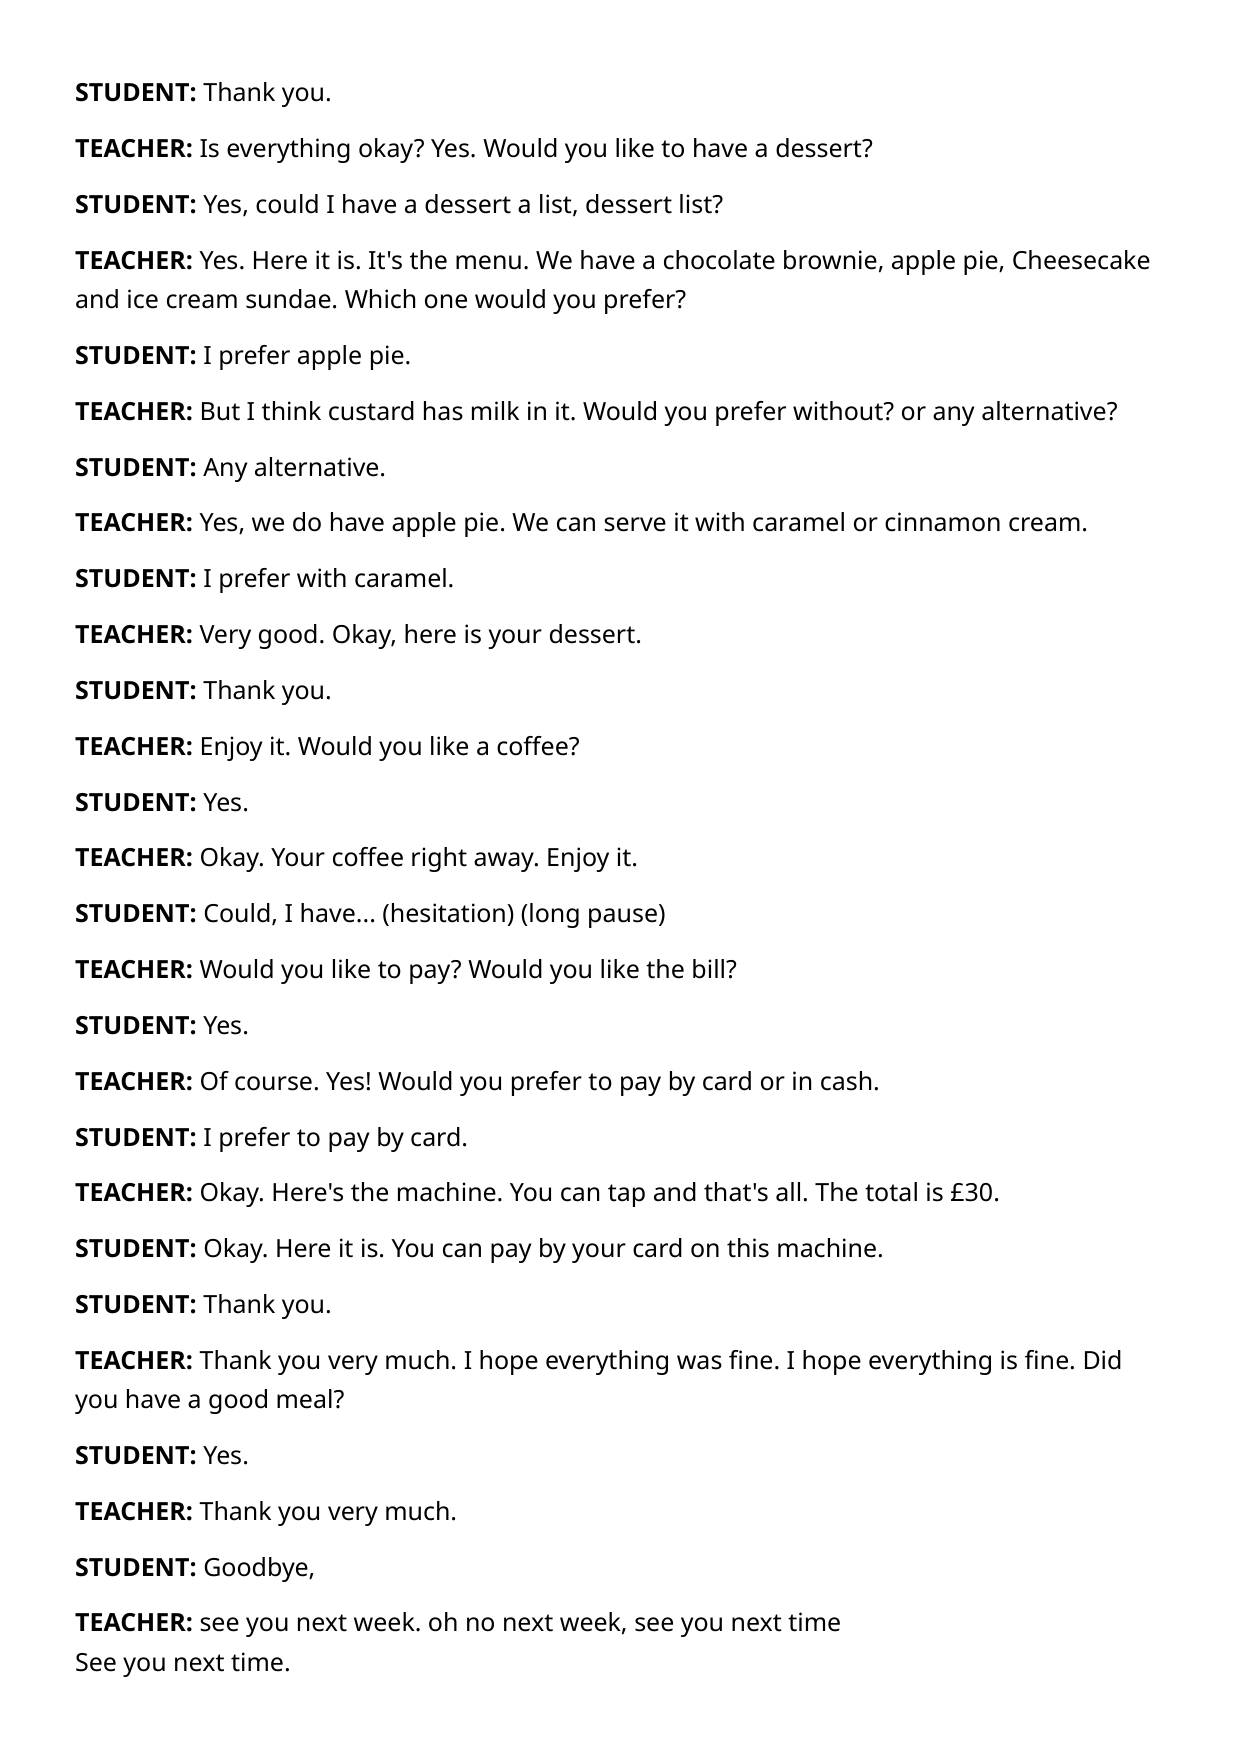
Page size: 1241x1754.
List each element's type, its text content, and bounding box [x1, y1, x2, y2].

text TEACHER: see you next week. oh no next week, see you next time See you next time. [75, 1605, 1165, 1678]
text TEACHER: Would you like to pay? Would you like the bill? [75, 952, 1165, 986]
text STUDENT: Yes. [75, 784, 1165, 818]
text STUDENT: Any alternative. [75, 449, 1165, 483]
text STUDENT: I prefer apple pie. [75, 337, 1165, 372]
text STUDENT: Thank you. [75, 75, 1165, 109]
text STUDENT: Goodbye, [75, 1549, 1165, 1583]
text TEACHER: Okay. Here's the machine. You can tap and that's all. The total is £30. [75, 1175, 1165, 1209]
text TEACHER: Is everything okay? Yes. Would you like to have a dessert? [75, 131, 1165, 165]
text STUDENT: Could, I have... (hesitation) (long pause) [75, 896, 1165, 930]
text TEACHER: Thank you very much. [75, 1493, 1165, 1527]
text TEACHER: Of course. Yes! Would you prefer to pay by card or in cash. [75, 1063, 1165, 1097]
text TEACHER: Very good. Okay, here is your dessert. [75, 617, 1165, 651]
text STUDENT: Thank you. [75, 1287, 1165, 1321]
text TEACHER: But I think custard has milk in it. Would you prefer without? or any alternative? [75, 393, 1165, 427]
text STUDENT: Yes. [75, 1007, 1165, 1042]
text TEACHER: Yes. Here it is. It's the menu. We have a chocolate brownie, apple pie, Cheesecake and ice cream sundae. Which one would you prefer? [75, 242, 1165, 316]
text STUDENT: Yes, could I have a dessert a list, dessert list? [75, 187, 1165, 221]
text TEACHER: Yes, we do have apple pie. We can serve it with caramel or cinnamon cream. [75, 505, 1165, 539]
text TEACHER: Thank you very much. I hope everything was fine. I hope everything is fine. Did you have a good meal? [75, 1342, 1165, 1416]
text STUDENT: Yes. [75, 1437, 1165, 1472]
text STUDENT: I prefer to pay by card. [75, 1119, 1165, 1153]
text TEACHER: Enjoy it. Would you like a coffee? [75, 728, 1165, 762]
text STUDENT: I prefer with caramel. [75, 561, 1165, 595]
text STUDENT: Thank you. [75, 672, 1165, 707]
text TEACHER: Okay. Your coffee right away. Enjoy it. [75, 840, 1165, 874]
text STUDENT: Okay. Here it is. You can pay by your card on this machine. [75, 1231, 1165, 1265]
